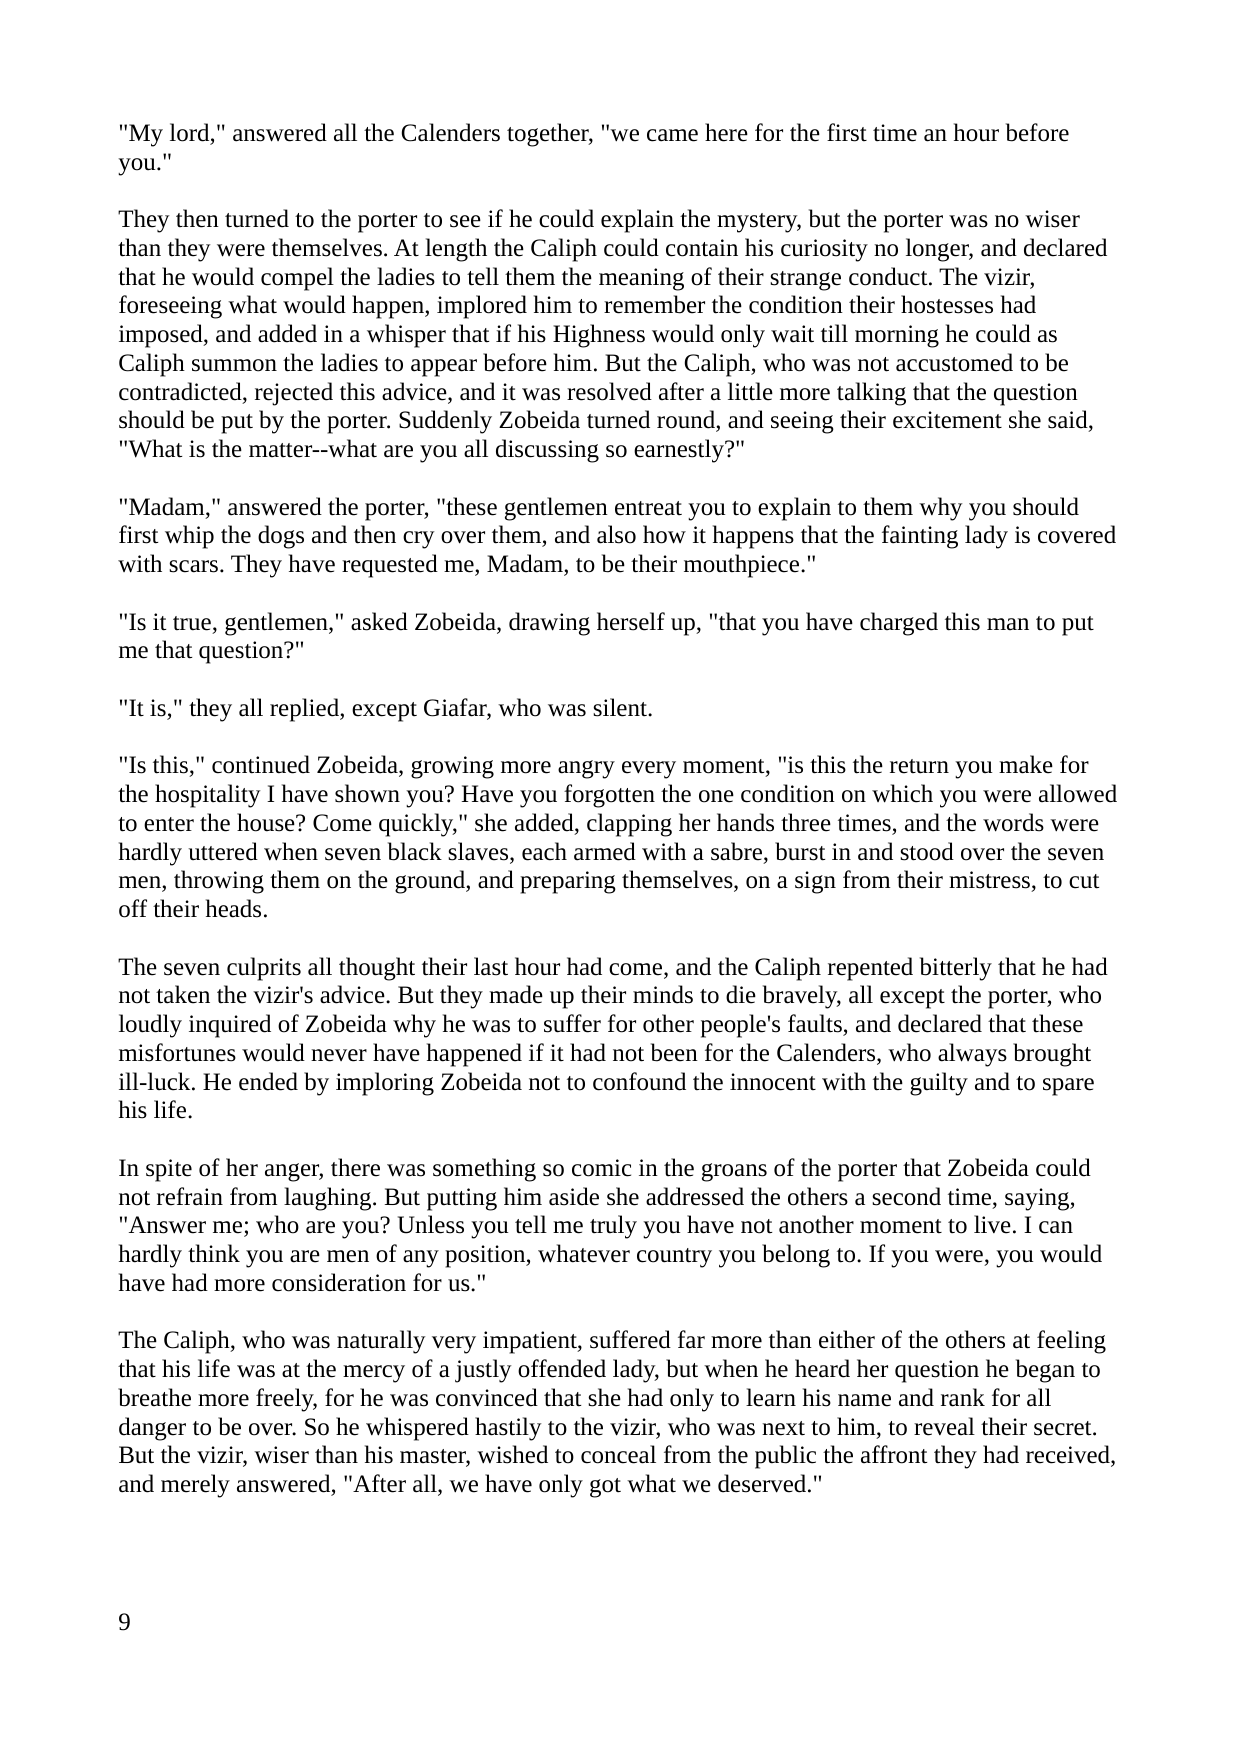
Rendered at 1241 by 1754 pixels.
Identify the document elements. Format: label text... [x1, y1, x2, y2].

text The Caliph, who was naturally very impatient, suffered far more than either of the others at feeling that his life was at the mercy of a justly offended lady, but when he heard her question he began to breathe more freely, for he was convinced that she had only to learn his name and rank for all danger to be over. So he whispered hastily to the vizir, who was next to him, to reveal their secret. But the vizir, wiser than his master, wished to conceal from the public the affront they had received, and merely answered, "After all, we have only got what we deserved." [118, 1326, 1122, 1498]
text "My lord," answered all the Calenders together, "we came here for the first time an hour before you." [118, 118, 1122, 176]
text "Is it true, gentlemen," asked Zobeida, drawing herself up, "that you have charged this man to put me that question?" [118, 607, 1122, 664]
text They then turned to the porter to see if he could explain the mystery, but the porter was no wiser than they were themselves. At length the Caliph could contain his curiosity no longer, and declared that he would compel the ladies to tell them the meaning of their strange conduct. The vizir, foreseeing what would happen, implored him to remember the condition their hostesses had imposed, and added in a whisper that if his Highness would only wait till morning he could as Caliph summon the ladies to appear before him. But the Caliph, who was not accustomed to be contradicted, rejected this advice, and it was resolved after a little more talking that the question should be put by the porter. Suddenly Zobeida turned round, and seeing their excitement she said, "What is the matter--what are you all discussing so earnestly?" [118, 204, 1122, 463]
text "Is this," continued Zobeida, growing more angry every moment, "is this the return you make for the hospitality I have shown you? Have you forgotten the one condition on which you were allowed to enter the house? Come quickly," she added, clapping her hands three times, and the words were hardly uttered when seven black slaves, each armed with a sabre, burst in and stood over the seven men, throwing them on the ground, and preparing themselves, on a sign from their mistress, to cut off their heads. [118, 751, 1122, 923]
text The seven culprits all thought their last hour had come, and the Caliph repented bitterly that he had not taken the vizir's advice. But they made up their minds to die bravely, all except the porter, who loudly inquired of Zobeida why he was to suffer for other people's faults, and declared that these misfortunes would never have happened if it had not been for the Calenders, who always brought ill-luck. He ended by imploring Zobeida not to confound the innocent with the guilty and to spare his life. [118, 952, 1122, 1124]
text "Madam," answered the porter, "these gentlemen entreat you to explain to them why you should first whip the dogs and then cry over them, and also how it happens that the fainting lady is covered with scars. They have requested me, Madam, to be their mouthpiece." [118, 492, 1122, 578]
text In spite of her anger, there was something so comic in the groans of the porter that Zobeida could not refrain from laughing. But putting him aside she addressed the others a second time, saying, "Answer me; who are you? Unless you tell me truly you have not another moment to live. I can hardly think you are men of any position, whatever country you belong to. If you were, you would have had more consideration for us." [118, 1153, 1122, 1297]
text "It is," they all replied, except Giafar, who was silent. [118, 693, 1122, 722]
